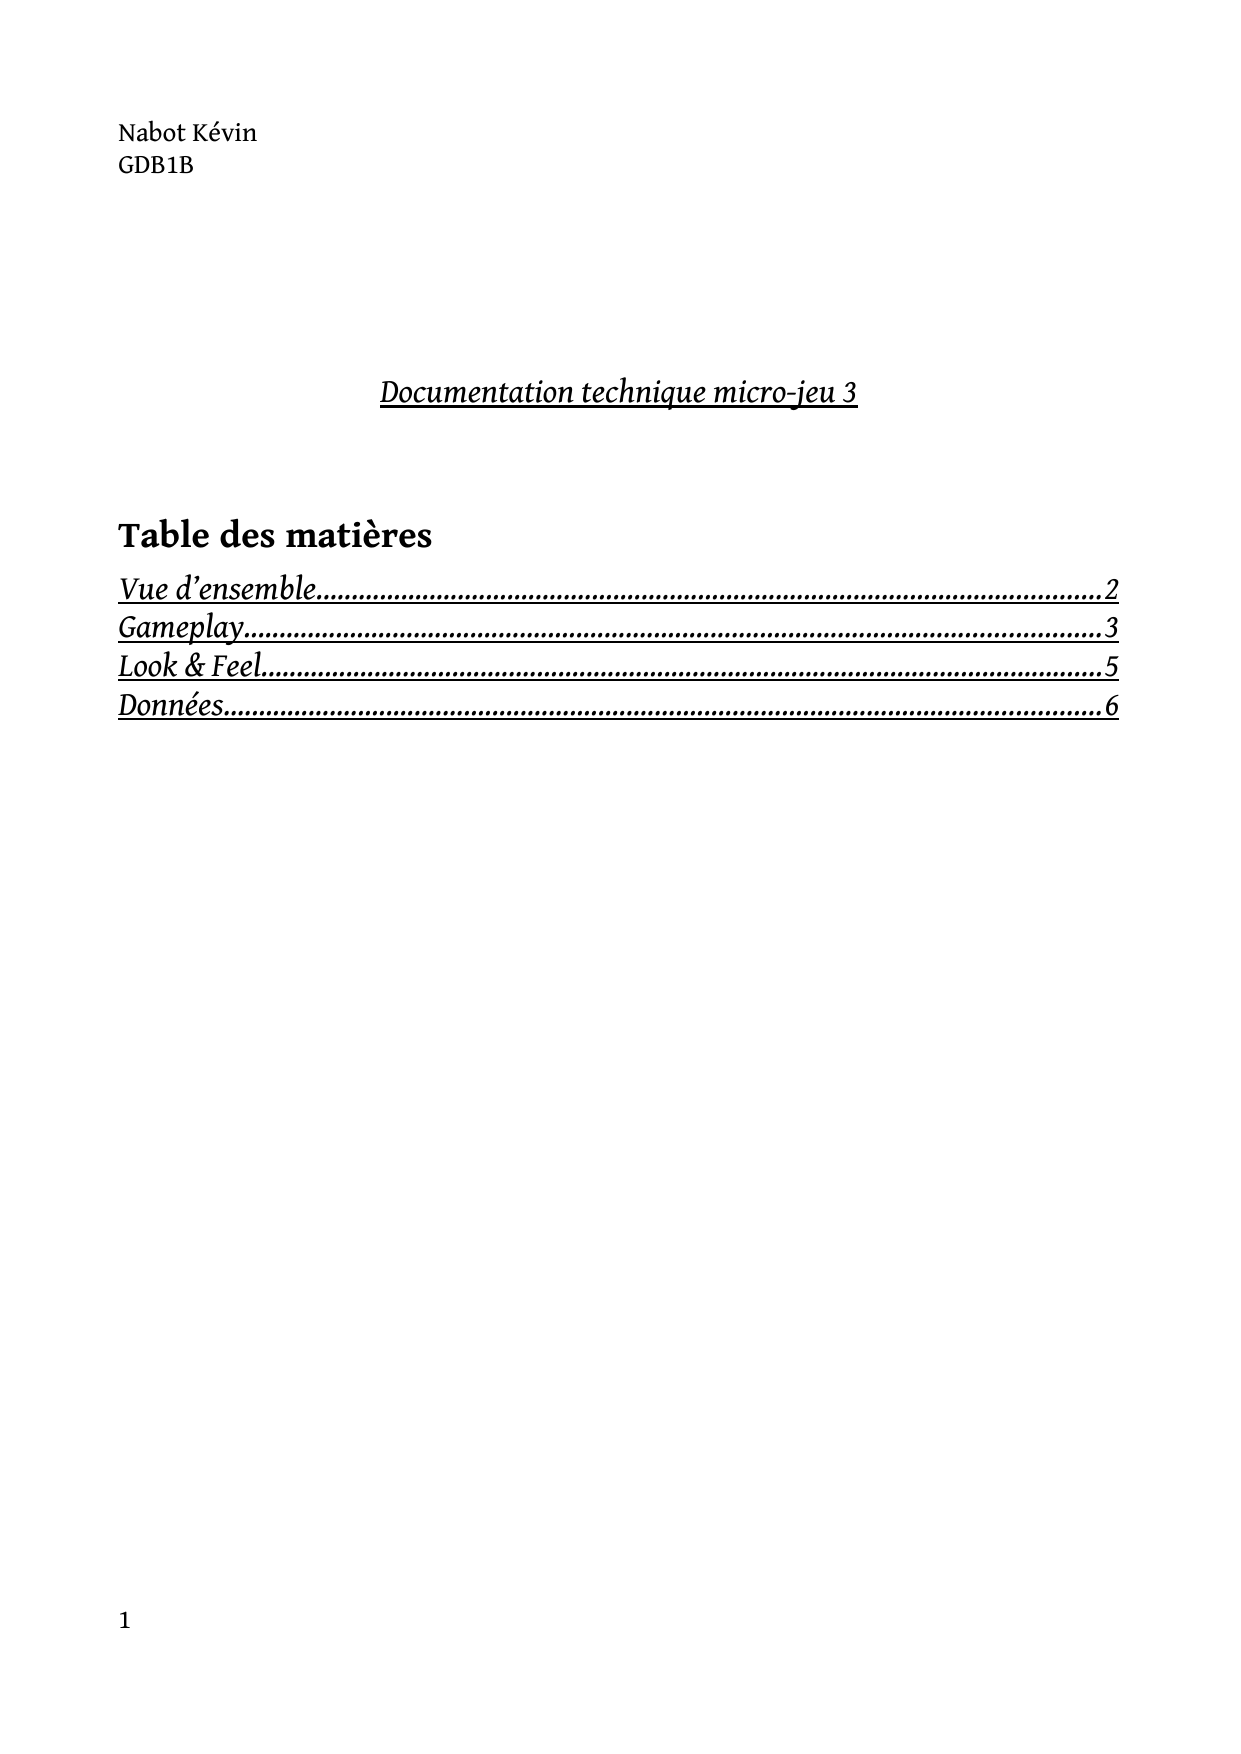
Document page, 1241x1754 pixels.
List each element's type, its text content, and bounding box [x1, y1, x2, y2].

text Documentation technique micro-jeu 3 [118, 373, 1122, 412]
text Look & Feel 5 [118, 647, 1122, 686]
text Données 6 [118, 686, 1122, 724]
text Gameplay 3 [118, 609, 1122, 647]
text Vue d’ensemble 2 [118, 570, 1122, 609]
text GDB1B [118, 149, 1122, 181]
subtitle Table des matières [118, 514, 1122, 558]
text Nabot Kévin [118, 118, 1122, 149]
